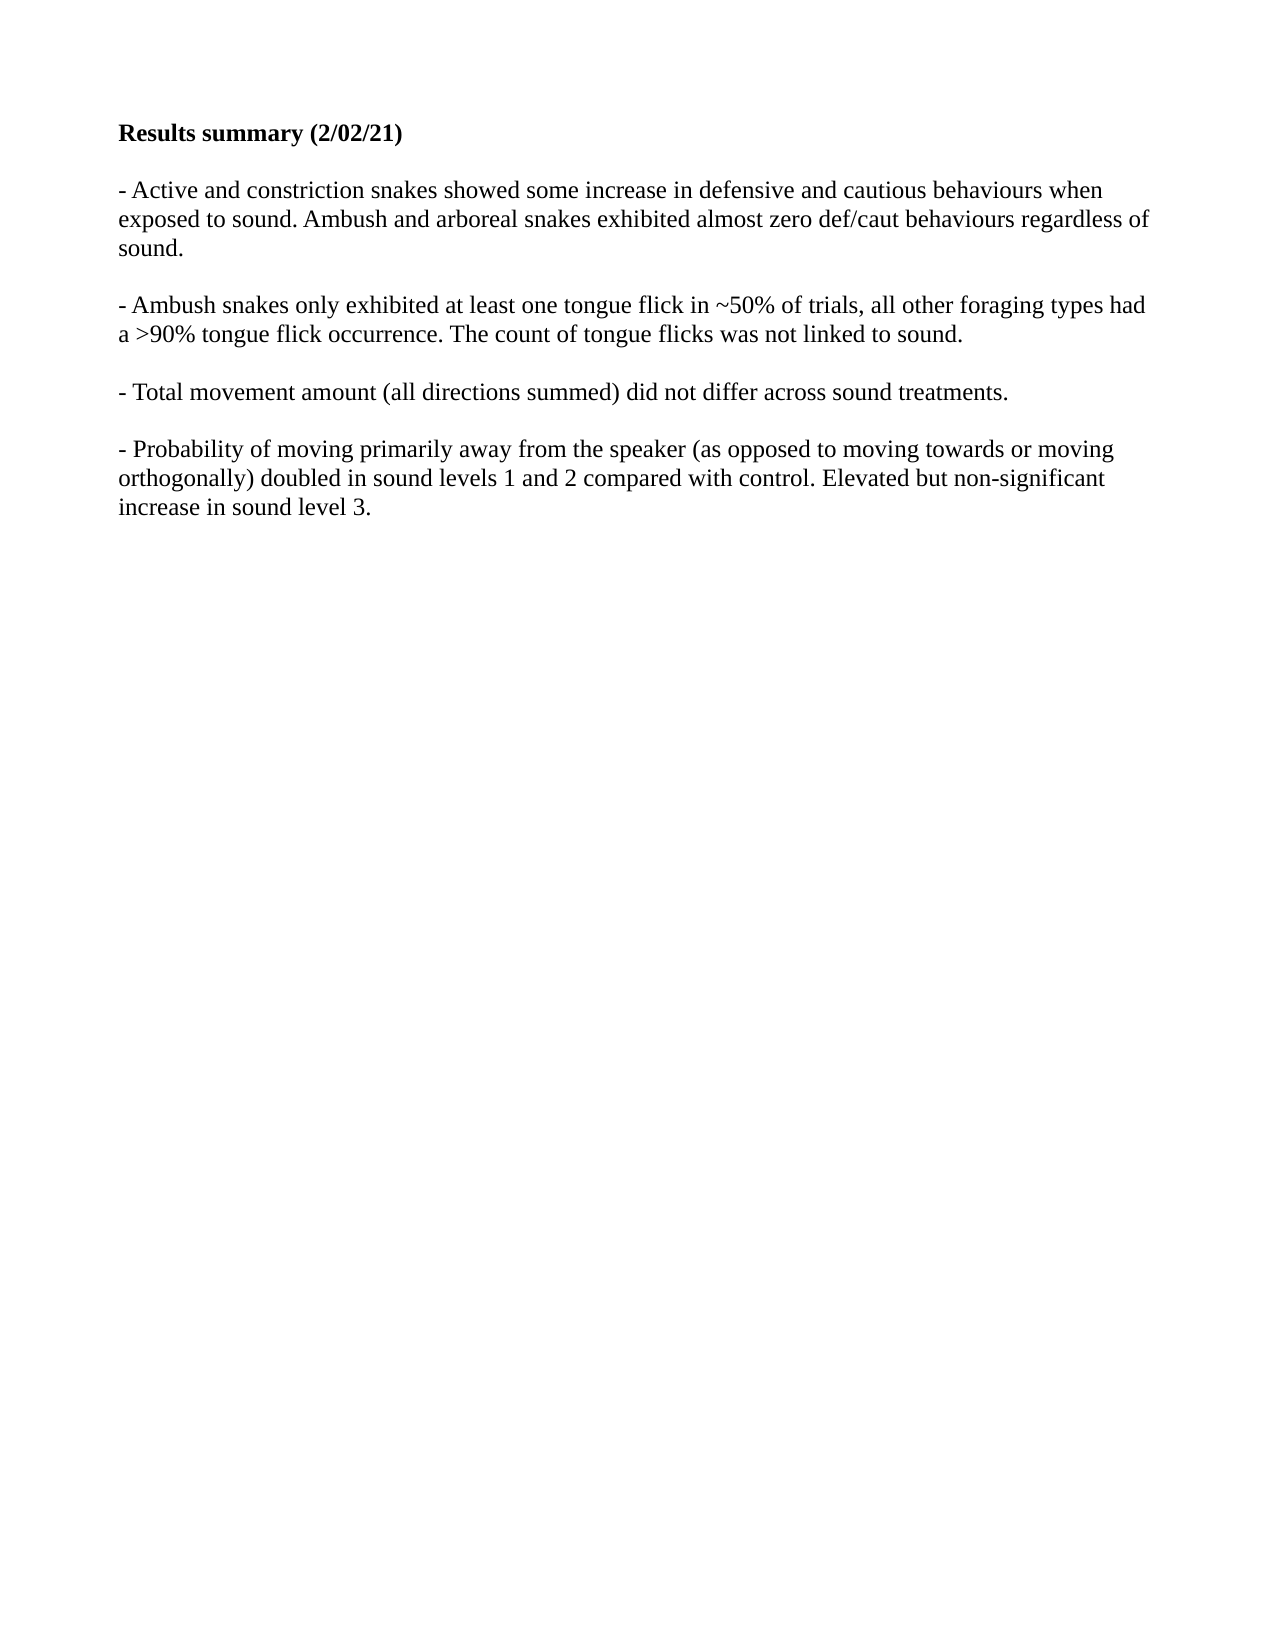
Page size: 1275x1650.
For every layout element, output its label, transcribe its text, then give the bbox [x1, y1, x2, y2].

text - Probability of moving primarily away from the speaker (as opposed to moving towards or moving orthogonally) doubled in sound levels 1 and 2 compared with control. Elevated but non-significant increase in sound level 3. [118, 434, 1157, 521]
text - Total movement amount (all directions summed) did not differ across sound treatments. [118, 377, 1157, 406]
text - Active and constriction snakes showed some increase in defensive and cautious behaviours when exposed to sound. Ambush and arboreal snakes exhibited almost zero def/caut behaviours regardless of sound. [118, 176, 1157, 262]
text - Ambush snakes only exhibited at least one tongue flick in ~50% of trials, all other foraging types had a >90% tongue flick occurrence. The count of tongue flicks was not linked to sound. [118, 291, 1157, 348]
text Results summary (2/02/21) [118, 118, 1157, 147]
